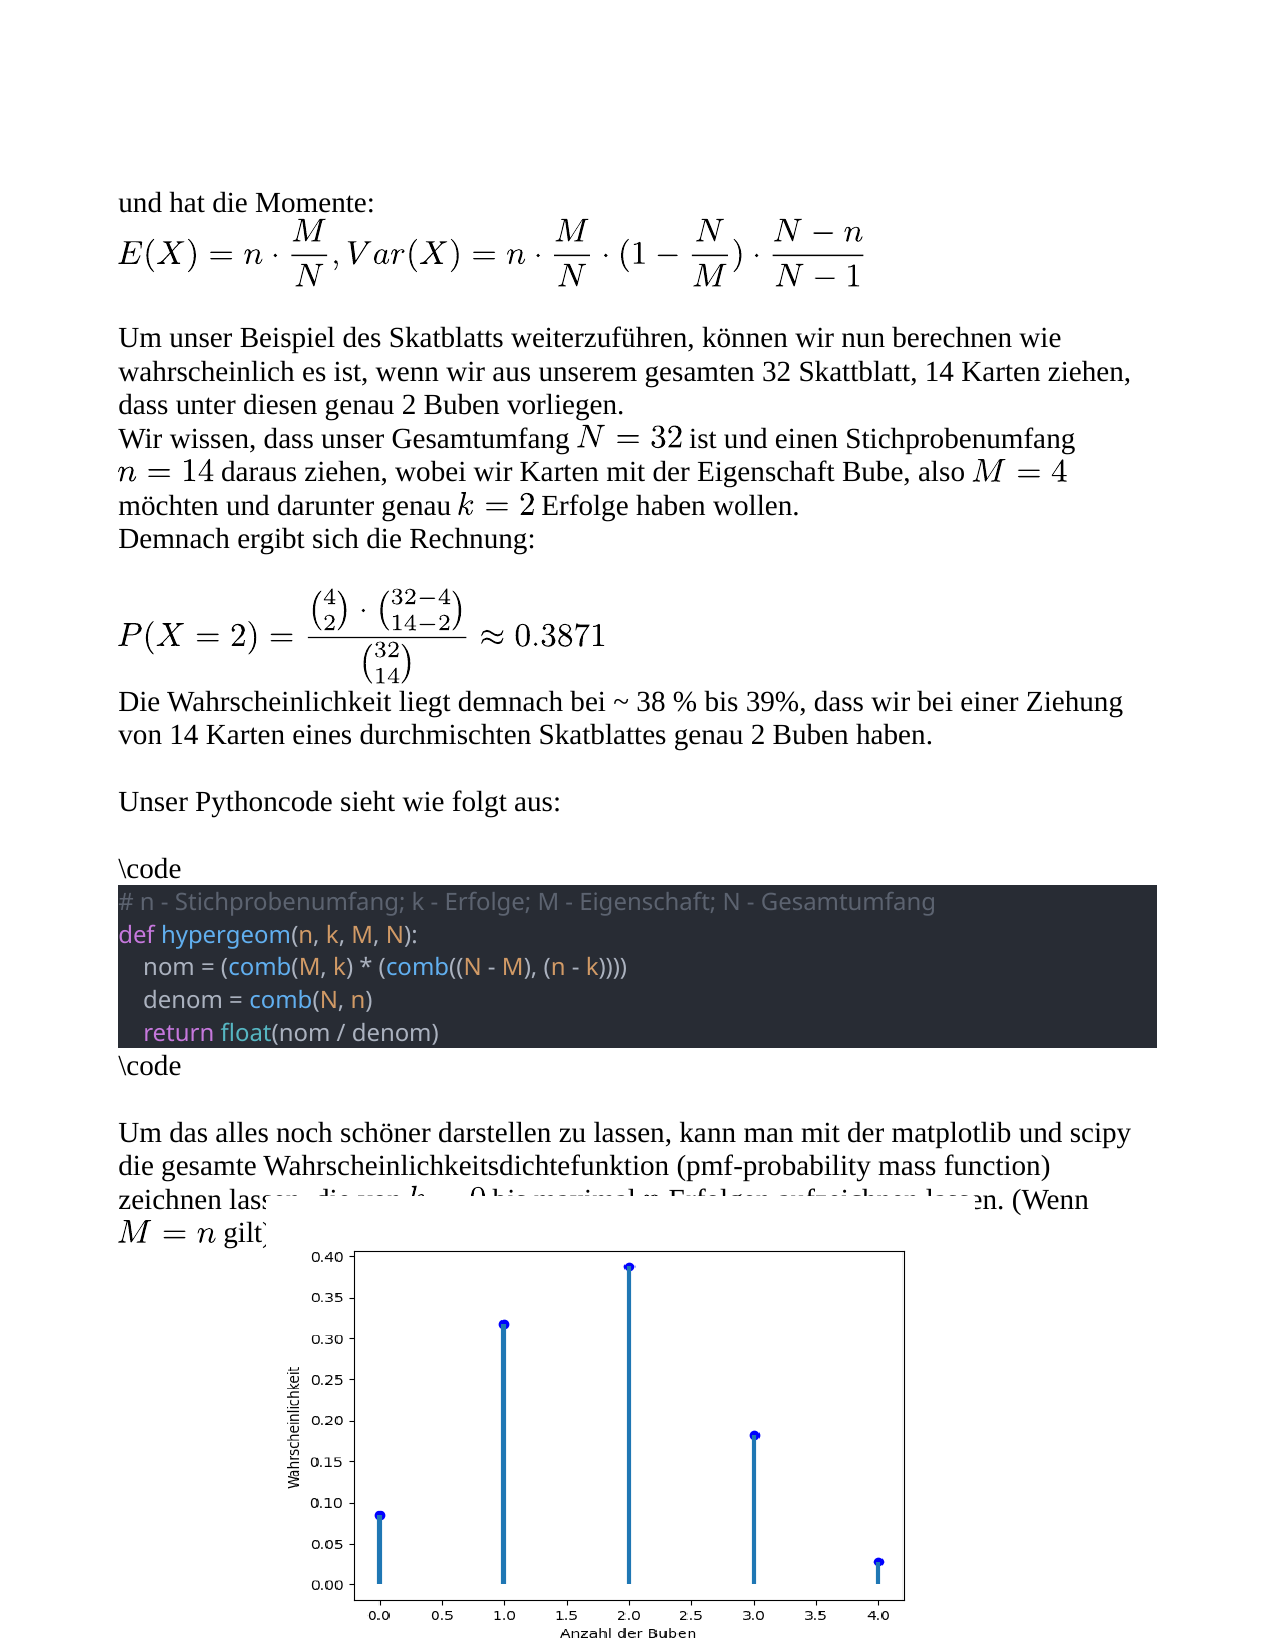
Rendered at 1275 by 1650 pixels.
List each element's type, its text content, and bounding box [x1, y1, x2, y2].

text Um das alles noch schöner darstellen zu lassen, kann man mit der matplotlib und scipy die gesamte Wahrscheinlichkeitsdichtefunktion (pmf-probability mass function) zeichnen lassen, die von bis maximal Erfolgen aufzeichnen lassen. (Wenn gilt) [118, 1115, 1157, 1249]
text Wir wissen, dass unser Gesamtumfang ist und einen Stichprobenumfang daraus ziehen, wobei wir Karten mit der Eigenschaft Bube, also möchten und darunter genau Erfolge haben wollen. [118, 421, 1157, 521]
text Unser Pythoncode sieht wie folgt aus: [118, 784, 1157, 818]
text \code [118, 1048, 1157, 1081]
text Die Wahrscheinlichkeit liegt demnach bei ~ 38 % bis 39%, dass wir bei einer Ziehung von 14 Karten eines durchmischten Skatblattes genau 2 Buben haben. [118, 684, 1157, 751]
text # n - Stichprobenumfang; k - Erfolge; M - Eigenschaft; N - Gesamtumfang def hypergeom(n, k, M, N): nom = (comb(M, k) * (comb((N - M), (n - k)))) denom = comb(N, n) return float(nom / denom) [118, 885, 1157, 1048]
text und hat die Momente: [118, 185, 1222, 219]
text Um unser Beispiel des Skatblatts weiterzuführen, können wir nun berechnen wie wahrscheinlich es ist, wenn wir aus unserem gesamten 32 Skattblatt, 14 Karten ziehen, dass unter diesen genau 2 Buben vorliegen. [118, 320, 1157, 421]
text \code [118, 851, 1157, 885]
text Demnach ergibt sich die Rechnung: [118, 521, 1157, 555]
picture [266, 1196, 975, 1650]
